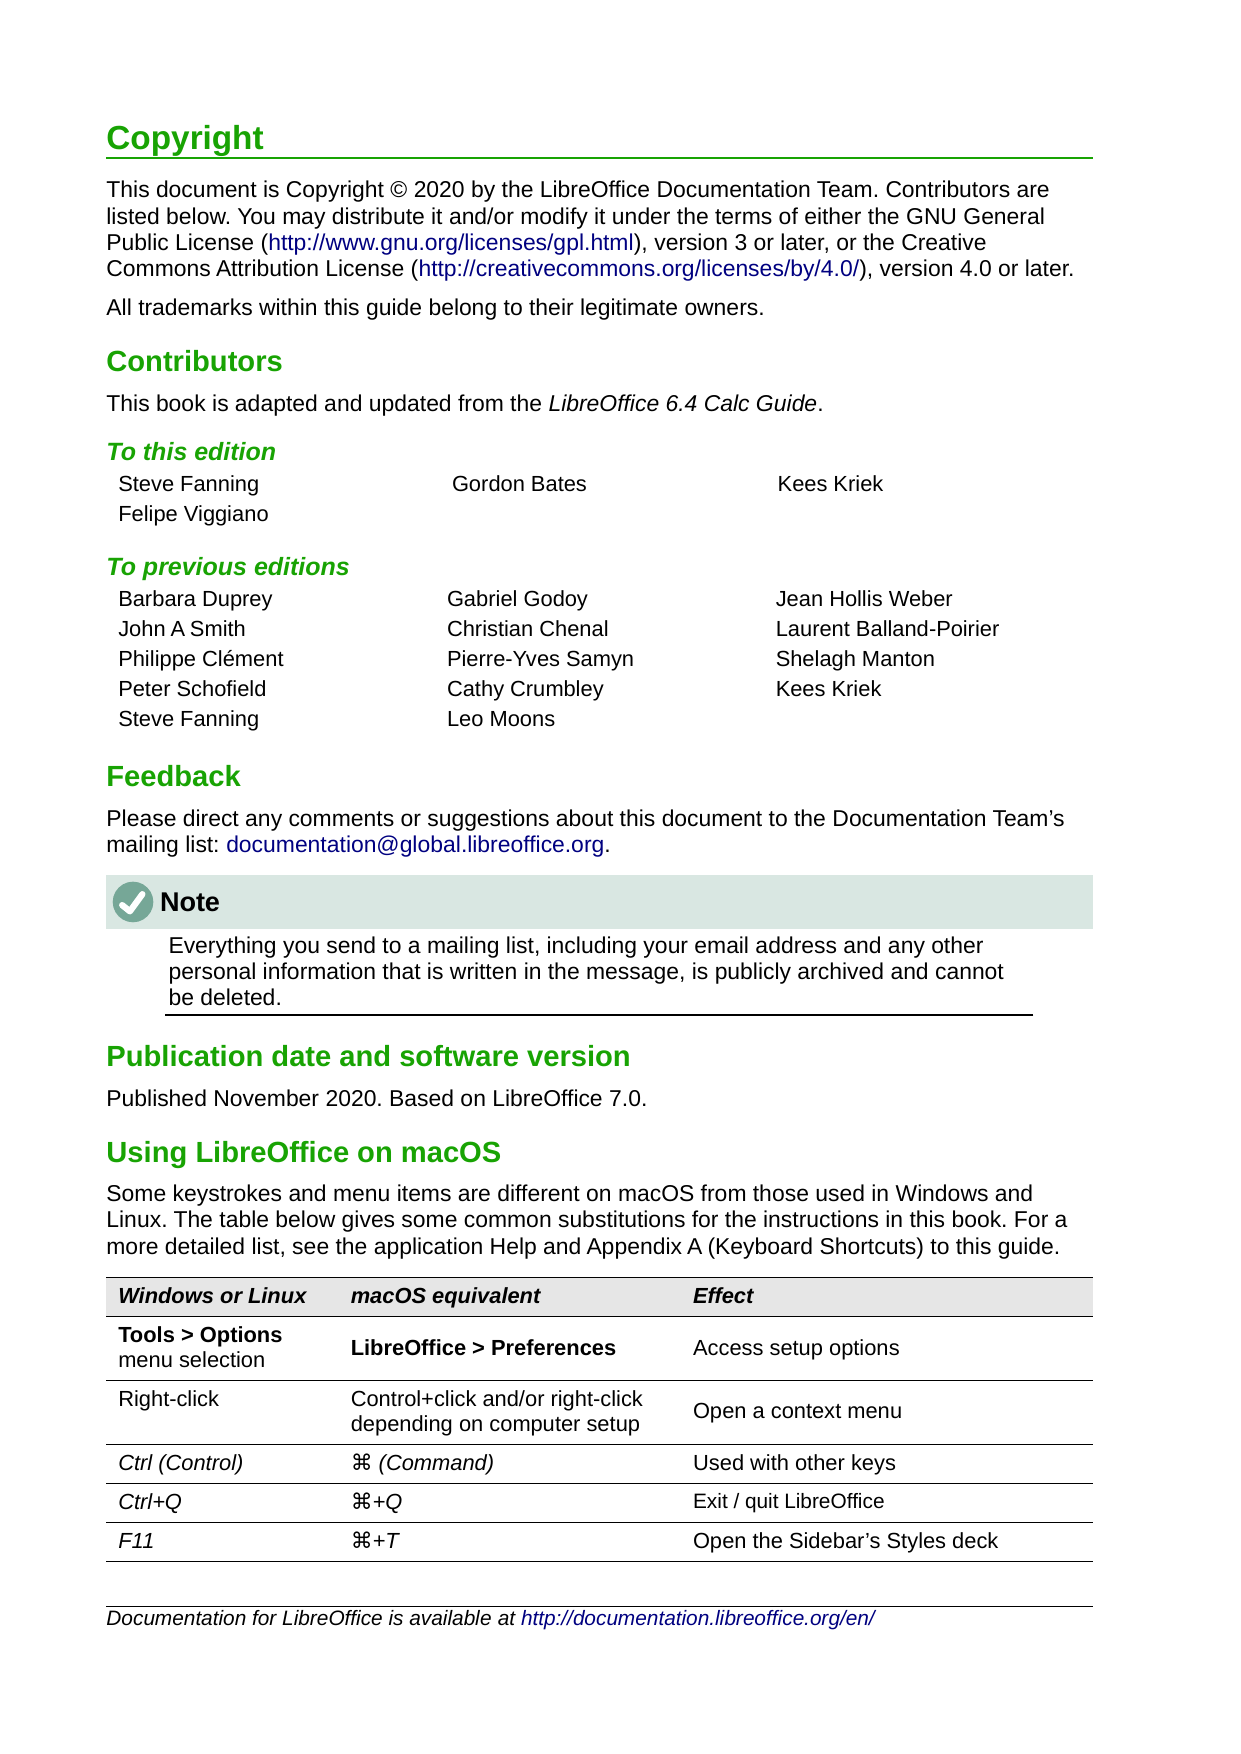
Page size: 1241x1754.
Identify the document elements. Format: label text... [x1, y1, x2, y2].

table_cell Steve Fanning [106, 706, 435, 736]
table_cell Shelagh Manton [764, 646, 1093, 676]
table_header Effect [681, 1278, 1093, 1316]
table_header Kees Kriek [766, 471, 1093, 501]
table_cell ⌘ (Command) [339, 1445, 681, 1483]
table_cell John A Smith [106, 616, 435, 646]
table_cell ⌘+Q [339, 1484, 681, 1522]
table_cell Felipe Viggiano [106, 501, 440, 531]
table_header Windows or Linux [106, 1278, 339, 1316]
table_header Gabriel Godoy [435, 586, 764, 616]
table_cell Christian Chenal [435, 616, 764, 646]
table_cell Tools > Options menu selection [106, 1317, 339, 1380]
text All trademarks within this guide belong to their legitimate owners. [106, 294, 1093, 321]
subtitle Contributors [106, 344, 1093, 378]
table_cell Open a context menu [681, 1381, 1093, 1444]
subtitle To this edition [106, 437, 1093, 465]
table_cell Philippe Clément [106, 646, 435, 676]
text Everything you send to a mailing list, including your email address and any other personal information that is written in the message, is publicly archived and cannot be deleted. [165, 929, 1033, 1014]
table_cell Laurent Balland-Poirier [764, 616, 1093, 646]
subtitle Using LibreOffice on macOS [106, 1135, 1093, 1168]
table_header Gordon Bates [440, 471, 766, 501]
table_cell [764, 706, 1093, 736]
table_header macOS equivalent [339, 1278, 681, 1316]
table_cell Used with other keys [681, 1445, 1093, 1483]
table_cell Ctrl+Q [106, 1484, 339, 1522]
subtitle Feedback [106, 759, 1093, 793]
table_cell Right-click [106, 1381, 339, 1444]
table_cell [440, 501, 766, 531]
subtitle To previous editions [106, 552, 1093, 580]
table_header Steve Fanning [106, 471, 440, 501]
table_header Barbara Duprey [106, 586, 435, 616]
table_cell Pierre-Yves Samyn [435, 646, 764, 676]
text Some keystrokes and menu items are different on macOS from those used in Windows and Linux. The table below gives some common substitutions for the instructions in this book. For a more detailed list, see the application Help and Appendix A (Keyboard Shortcuts) to this guide. [106, 1180, 1093, 1259]
table_cell ⌘+T [339, 1523, 681, 1561]
table_cell Peter Schofield [106, 676, 435, 706]
table_cell Leo Moons [435, 706, 764, 736]
table_cell Control+click and/or right-click depending on computer setup [339, 1381, 681, 1444]
subtitle Publication date and software version [106, 1039, 1093, 1073]
table_cell LibreOffice > Preferences [339, 1317, 681, 1380]
table_cell Exit / quit LibreOffice [681, 1484, 1093, 1522]
table_cell Kees Kriek [764, 676, 1093, 706]
text This document is Copyright © 2020 by the LibreOffice Documentation Team. Contributors are listed below. You may distribute it and/or modify it under the terms of either the GNU General Public License (http://www.gnu.org/licenses/gpl.html), version 3 or later, or the Creative Commons Attribution License (http://creativecommons.org/licenses/by/4.0/), version 4.0 or later. [106, 176, 1093, 282]
table_cell Access setup options [681, 1317, 1093, 1380]
table_cell F11 [106, 1523, 339, 1561]
subtitle Copyright [106, 118, 1093, 157]
text This book is adapted and updated from the LibreOffice 6.4 Calc Guide. [106, 389, 1093, 416]
table_cell Cathy Crumbley [435, 676, 764, 706]
table_cell [766, 501, 1093, 531]
table_cell Ctrl (Control) [106, 1445, 339, 1483]
text Published November 2020. Based on LibreOffice 7.0. [106, 1085, 1093, 1111]
text Please direct any comments or suggestions about this document to the Documentation Team’s mailing list: documentation@global.libreoffice.org. [106, 805, 1093, 857]
subtitle Note [106, 875, 1093, 929]
table_header Jean Hollis Weber [764, 586, 1093, 616]
table_cell Open the Sidebar’s Styles deck [681, 1523, 1093, 1561]
